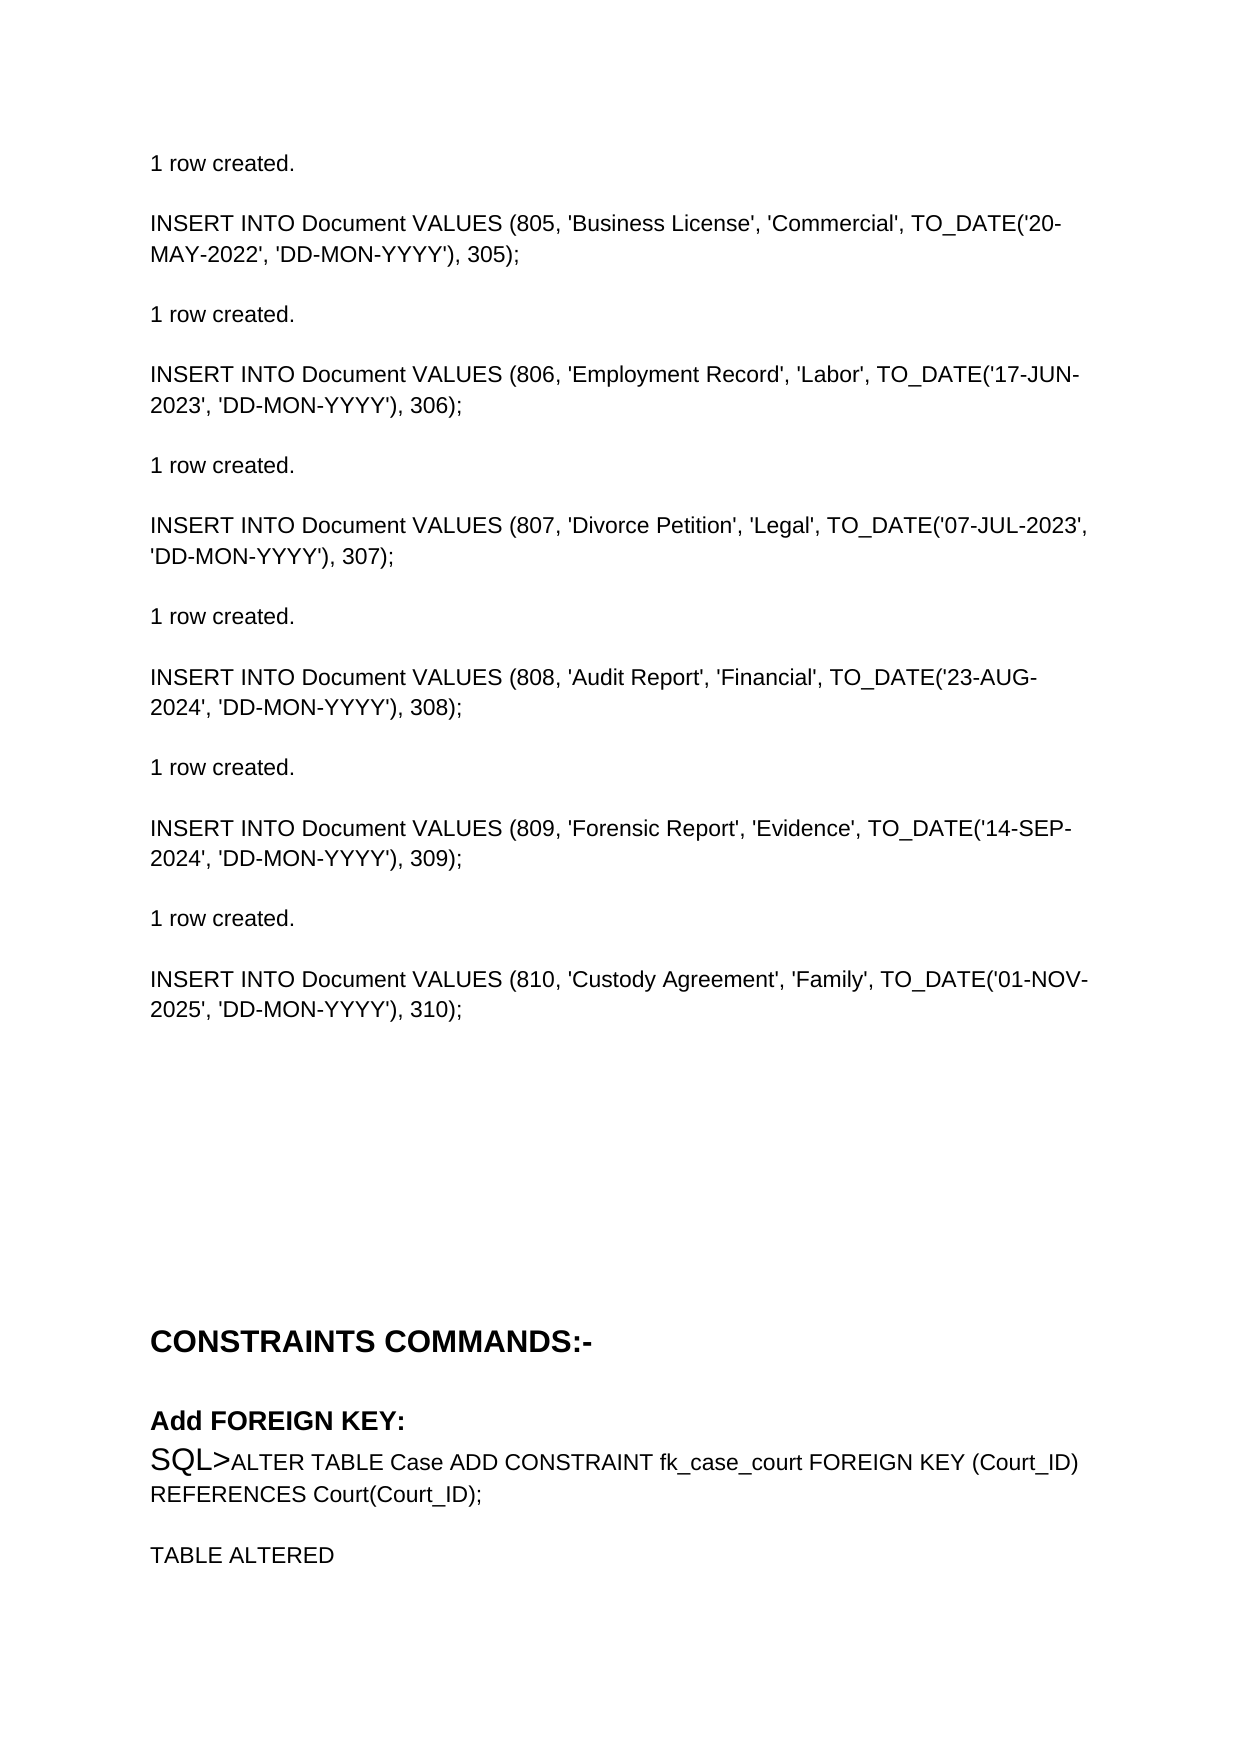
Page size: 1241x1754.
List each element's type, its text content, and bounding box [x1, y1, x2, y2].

text TABLE ALTERED [150, 1542, 1090, 1568]
text CONSTRAINTS COMMANDS:- [150, 1323, 1090, 1359]
text 1 row created. [150, 301, 1090, 327]
text INSERT INTO Document VALUES (809, 'Forensic Report', 'Evidence', TO_DATE('14-SEP-2024', 'DD-MON-YYYY'), 309); [150, 814, 1090, 871]
text 1 row created. [150, 905, 1090, 932]
text INSERT INTO Document VALUES (807, 'Divorce Petition', 'Legal', TO_DATE('07-JUL-2023', 'DD-MON-YYYY'), 307); [150, 512, 1090, 569]
text Add FOREIGN KEY: [150, 1405, 1090, 1437]
text SQL>ALTER TABLE Case ADD CONSTRAINT fk_case_court FOREIGN KEY (Court_ID) REFERENCES Court(Court_ID); [150, 1441, 1090, 1507]
text INSERT INTO Document VALUES (810, 'Custody Agreement', 'Family', TO_DATE('01-NOV-2025', 'DD-MON-YYYY'), 310); [150, 966, 1090, 1022]
text 1 row created. [150, 603, 1090, 629]
text INSERT INTO Document VALUES (808, 'Audit Report', 'Financial', TO_DATE('23-AUG-2024', 'DD-MON-YYYY'), 308); [150, 663, 1090, 720]
text 1 row created. [150, 754, 1090, 781]
text INSERT INTO Document VALUES (805, 'Business License', 'Commercial', TO_DATE('20-MAY-2022', 'DD-MON-YYYY'), 305); [150, 210, 1090, 267]
text 1 row created. [150, 452, 1090, 478]
text 1 row created. [150, 150, 1090, 176]
text INSERT INTO Document VALUES (806, 'Employment Record', 'Labor', TO_DATE('17-JUN-2023', 'DD-MON-YYYY'), 306); [150, 361, 1090, 418]
